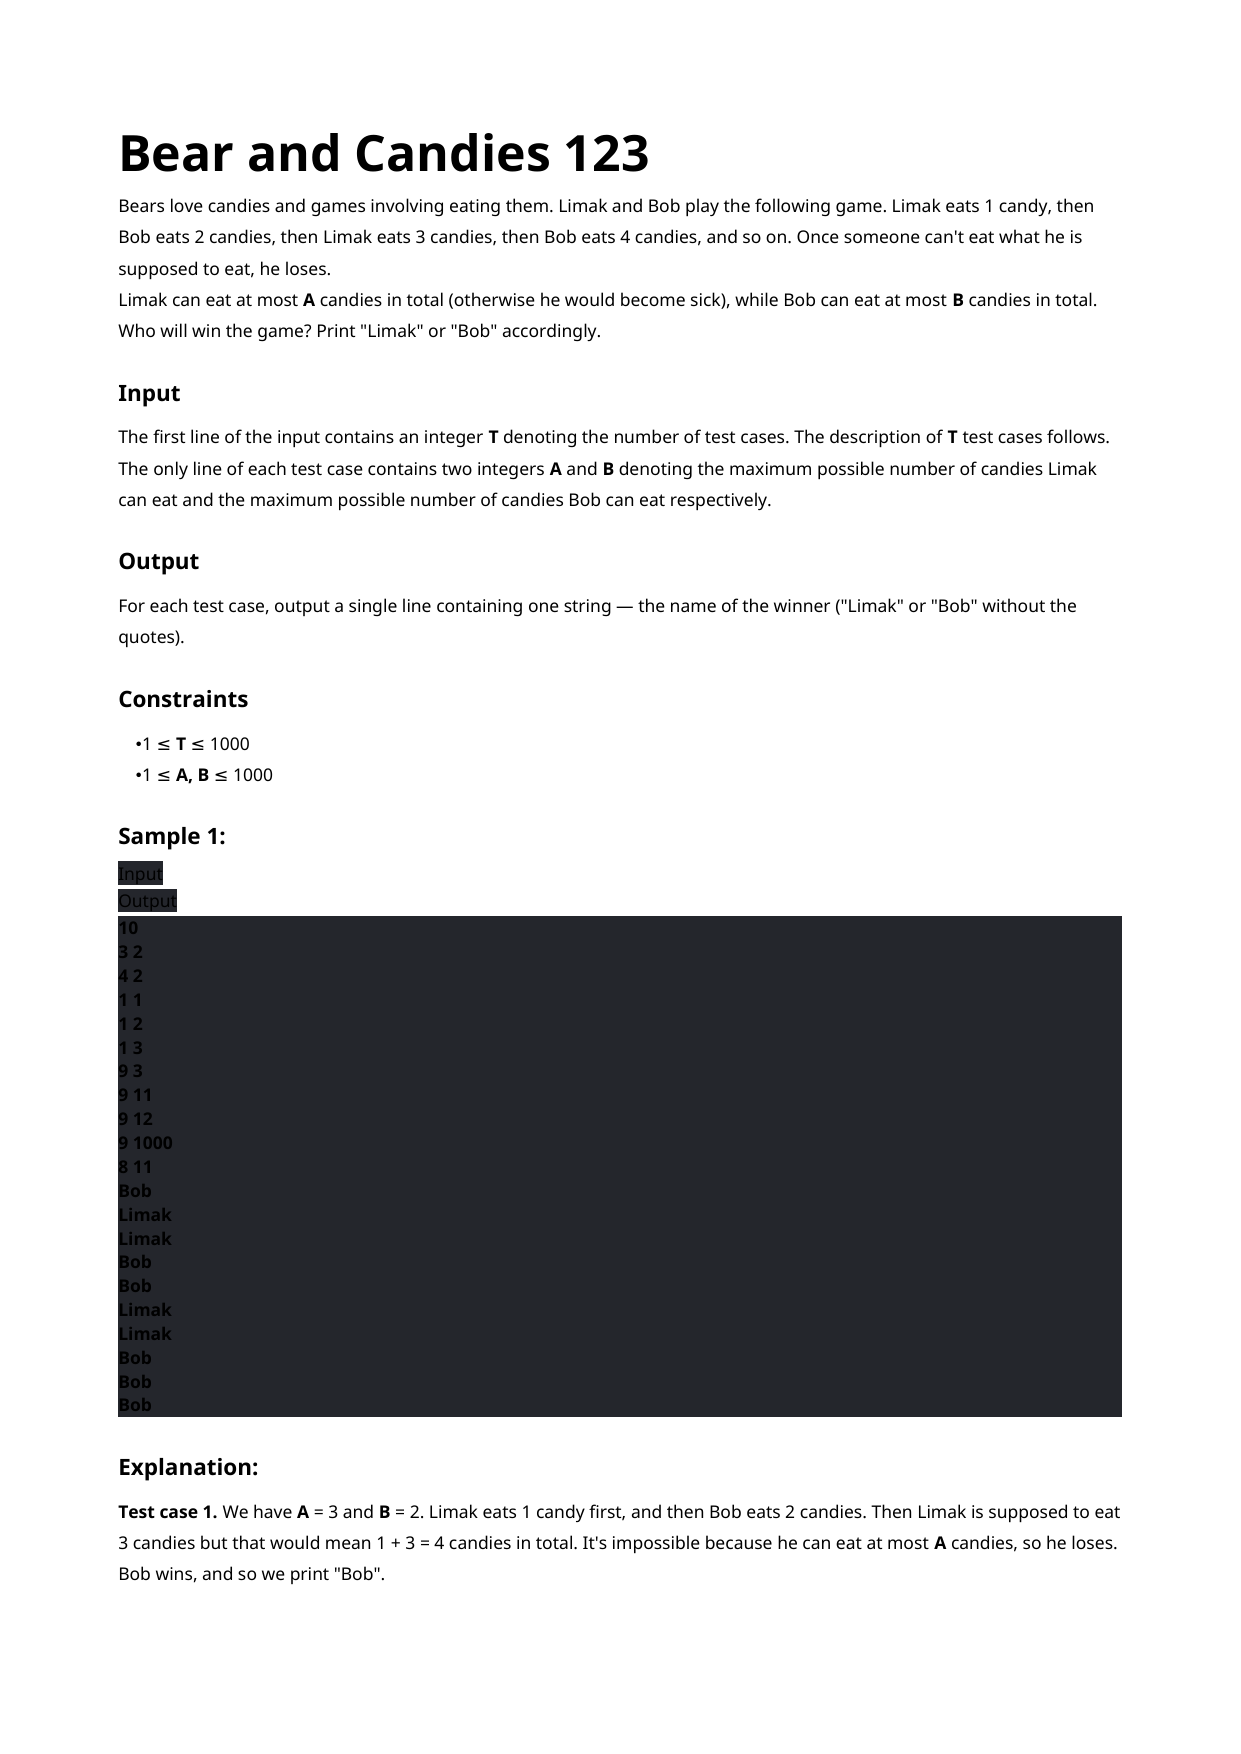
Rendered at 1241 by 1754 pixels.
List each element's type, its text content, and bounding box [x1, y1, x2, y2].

list 1 ≤ T ≤ 1000 [136, 724, 1122, 755]
text 9 3 [118, 1059, 1122, 1083]
text 3 2 [118, 940, 1122, 964]
text Bob [118, 1178, 1122, 1202]
subtitle Bear and Candies 123 [118, 118, 1122, 186]
text Test case 1. We have A = 3 and B = 2. Limak eats 1 candy first, and then Bob eats 2 candies. Then Limak is supposed to eat 3 candies but that would mean 1 + 3 = 4 candies in total. It's impossible because he can eat at most A candies, so he loses. Bob wins, and so we print "Bob". [118, 1492, 1122, 1586]
text 1 2 [118, 1011, 1122, 1035]
subtitle Output [118, 541, 1122, 576]
text 8 11 [118, 1154, 1122, 1178]
text 9 11 [118, 1083, 1122, 1107]
text 10 [118, 916, 1122, 940]
subtitle Sample 1: [118, 816, 1122, 851]
subtitle Explanation: [118, 1447, 1122, 1482]
subtitle Constraints [118, 679, 1122, 714]
text Limak [118, 1202, 1122, 1226]
subtitle Input [118, 372, 1122, 407]
text Bob [118, 1369, 1122, 1393]
text 9 12 [118, 1107, 1122, 1131]
text The first line of the input contains an integer T denoting the number of test cases. The description of T test cases follows. [118, 417, 1122, 449]
text Limak can eat at most A candies in total (otherwise he would become sick), while Bob can eat at most B candies in total. Who will win the game? Print "Limak" or "Bob" accordingly. [118, 280, 1122, 342]
text Limak [118, 1322, 1122, 1345]
list 1 ≤ A, B ≤ 1000 [136, 755, 1122, 786]
text Output [118, 889, 1122, 912]
text 4 2 [118, 964, 1122, 988]
text 9 1000 [118, 1131, 1122, 1154]
text For each test case, output a single line containing one string — the name of the winner ("Limak" or "Bob" without the quotes). [118, 586, 1122, 649]
text 1 3 [118, 1035, 1122, 1059]
text Limak [118, 1298, 1122, 1322]
text Bears love candies and games involving eating them. Limak and Bob play the following game. Limak eats 1 candy, then Bob eats 2 candies, then Limak eats 3 candies, then Bob eats 4 candies, and so on. Once someone can't eat what he is supposed to eat, he loses. [118, 186, 1122, 280]
text 1 1 [118, 988, 1122, 1011]
text Bob [118, 1274, 1122, 1298]
text Bob [118, 1393, 1122, 1417]
text The only line of each test case contains two integers A and B denoting the maximum possible number of candies Limak can eat and the maximum possible number of candies Bob can eat respectively. [118, 449, 1122, 511]
text Limak [118, 1226, 1122, 1250]
text Bob [118, 1345, 1122, 1369]
text Bob [118, 1250, 1122, 1274]
text Input [118, 861, 1122, 885]
